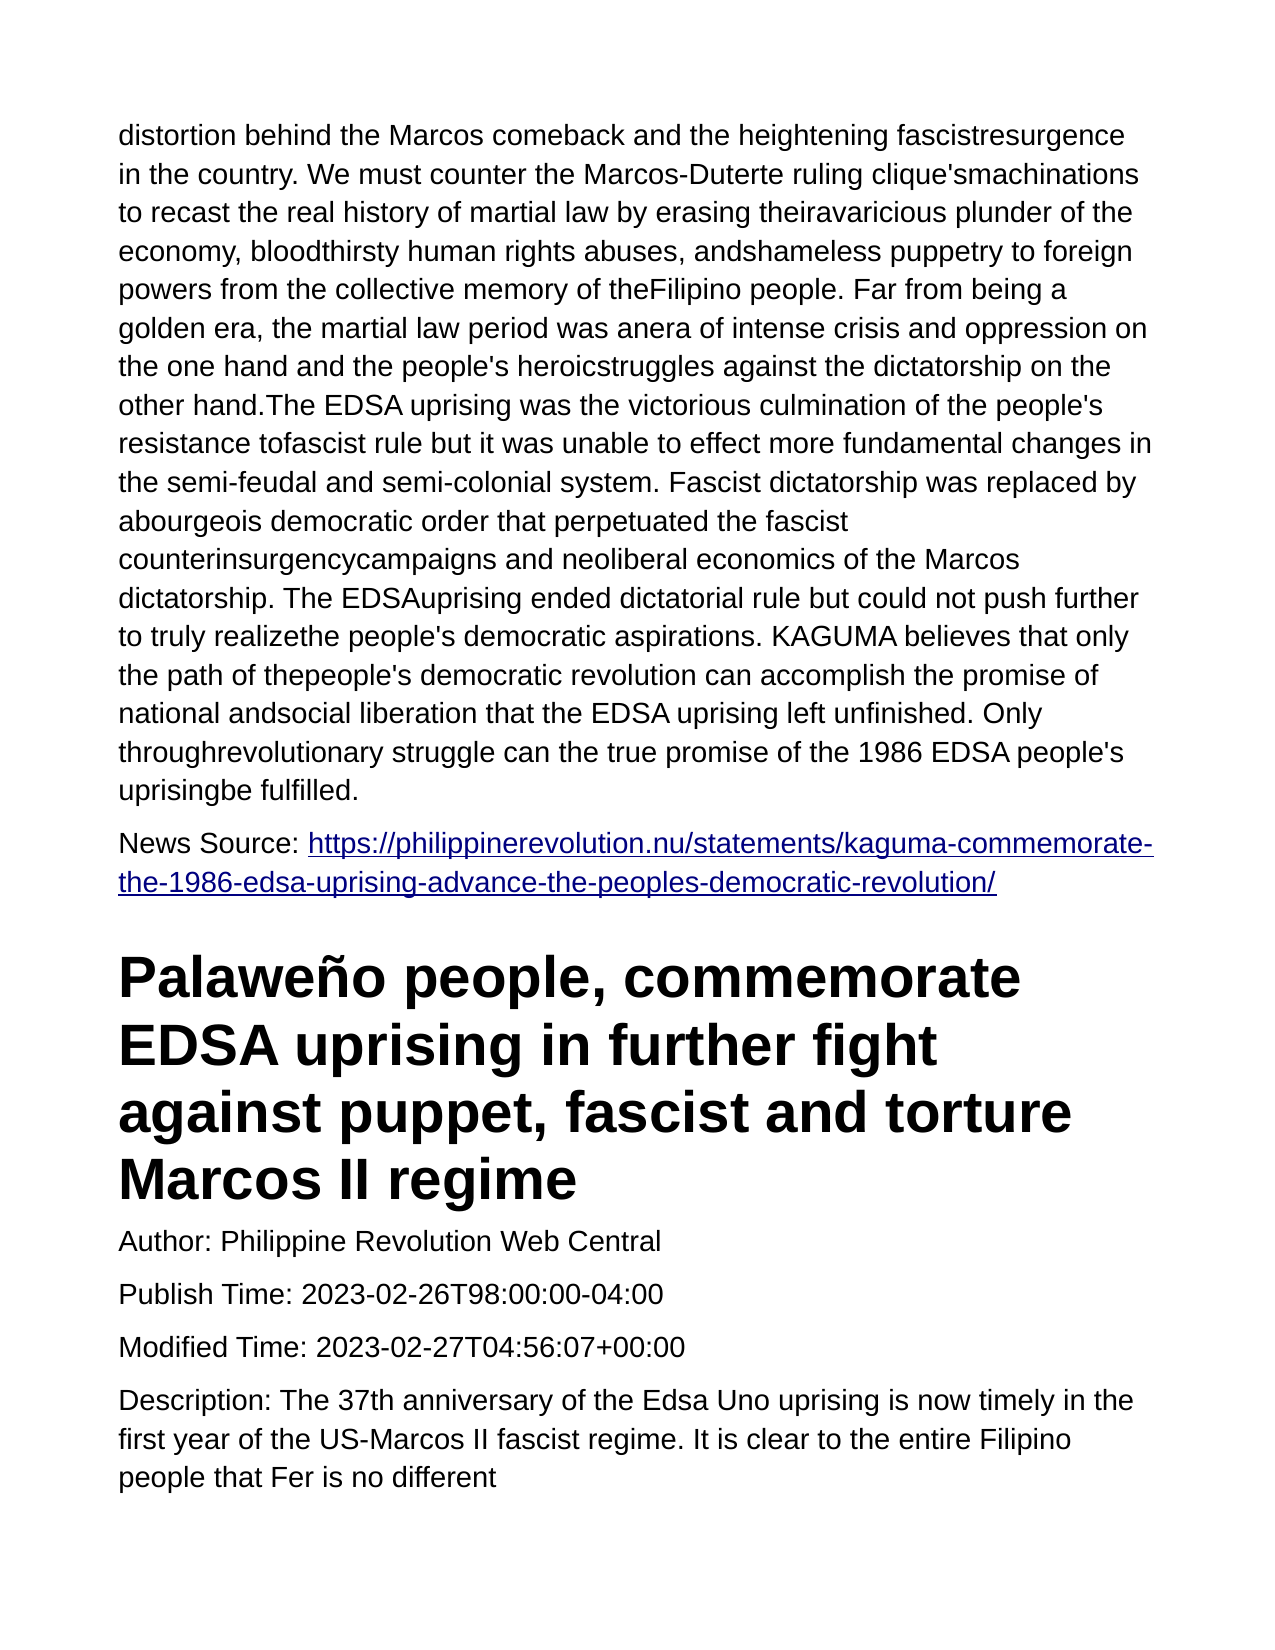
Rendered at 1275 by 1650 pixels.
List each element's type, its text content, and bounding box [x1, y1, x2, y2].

text Author: Philippine Revolution Web Central [118, 1224, 1157, 1257]
text News Source: https://philippinerevolution.nu/statements/kaguma-commemorate-the-1986-edsa-uprising-advance-the-peoples-democratic-revolution/ [118, 826, 1157, 898]
subtitle Palaweño people, commemorate EDSA uprising in further fight against puppet, fascist and torture Marcos II regime [118, 943, 1157, 1211]
text Publish Time: 2023-02-26T98:00:00-04:00 [118, 1277, 1157, 1311]
text distortion behind the Marcos comeback and the heightening fascistresurgence in the country. We must counter the Marcos-Duterte ruling clique'smachinations to recast the real history of martial law by erasing theiravaricious plunder of the economy, bloodthirsty human rights abuses, andshameless puppetry to foreign powers from the collective memory of theFilipino people. Far from being a golden era, the martial law period was anera of intense crisis and oppression on the one hand and the people's heroicstruggles against the dictatorship on the other hand.The EDSA uprising was the victorious culmination of the people's resistance tofascist rule but it was unable to effect more fundamental changes in the semi-feudal and semi-colonial system. Fascist dictatorship was replaced by abourgeois democratic order that perpetuated the fascist counterinsurgencycampaigns and neoliberal economics of the Marcos dictatorship. The EDSAuprising ended dictatorial rule but could not push further to truly realizethe people's democratic aspirations. KAGUMA believes that only the path of thepeople's democratic revolution can accomplish the promise of national andsocial liberation that the EDSA uprising left unfinished. Only throughrevolutionary struggle can the true promise of the 1986 EDSA people's uprisingbe fulfilled. [118, 118, 1157, 807]
text Description: The 37th anniversary of the Edsa Uno uprising is now timely in the first year of the US-Marcos II fascist regime. It is clear to the entire Filipino people that Fer is no different [118, 1383, 1157, 1494]
text Modified Time: 2023-02-27T04:56:07+00:00 [118, 1330, 1157, 1364]
